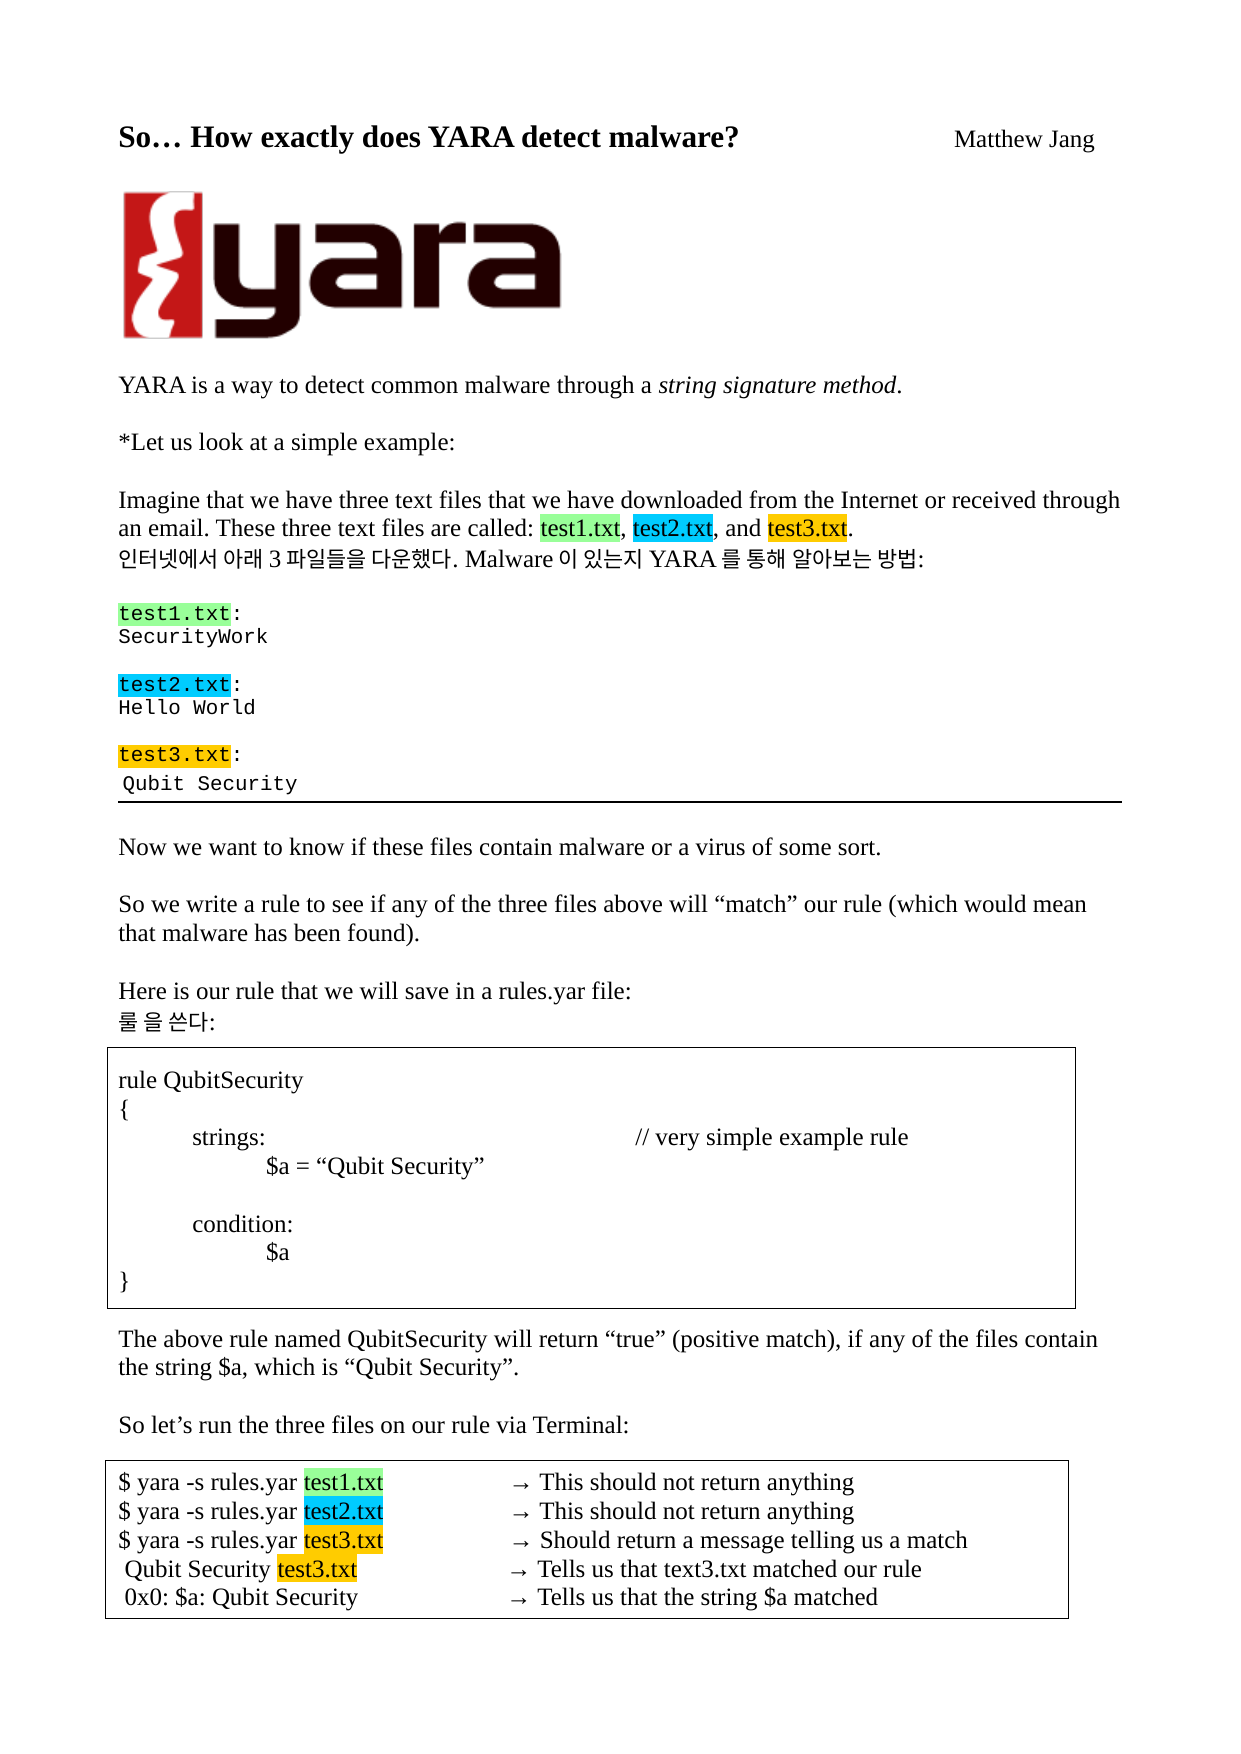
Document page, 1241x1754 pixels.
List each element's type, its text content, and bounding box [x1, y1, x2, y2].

text Qubit Security test3.txt → Tells us that text3.txt matched our rule [118, 1554, 1068, 1582]
text condition: [118, 1209, 1075, 1237]
text [1076, 1122, 1122, 1151]
text $ yara -s rules.yar test1.txt → This should not return anything [118, 1467, 1068, 1496]
text $a [118, 1237, 1075, 1266]
text Qubit Security [118, 768, 1122, 801]
text [1076, 1094, 1122, 1122]
text Hello World [118, 697, 1122, 721]
text [1076, 1266, 1122, 1295]
text $ yara -s rules.yar test3.txt → Should return a message telling us a match [118, 1525, 1068, 1554]
text So let’s run the three files on our rule via Terminal: [118, 1410, 1122, 1439]
text [1069, 1582, 1122, 1611]
text [1069, 1554, 1122, 1582]
text Imagine that we have three text files that we have downloaded from the Internet or received through an email. These three text files are called: test1.txt, test2.txt, and test3.txt. [118, 485, 1122, 542]
text test2.txt: [118, 673, 1122, 697]
text [1069, 1525, 1122, 1554]
text Now we want to know if these files contain malware or a virus of some sort. [118, 832, 1122, 861]
text [1069, 1467, 1122, 1496]
text Here is our rule that we will save in a rules.yar file: [118, 976, 1122, 1004]
text So we write a rule to see if any of the three files above will “match” our rule (which would mean that malware has been found). [118, 861, 1122, 947]
picture [121, 190, 568, 340]
text test1.txt: [118, 603, 1122, 626]
text The above rule named QubitSecurity will return “true” (positive match), if any of the files contain the string $a, which is “Qubit Security”. [118, 1324, 1122, 1381]
text 인터넷에서 아래 3파일들을 다운했다. Malware이 있는지 YARA 를 통해 알아보는 방법: [118, 542, 1122, 574]
text SecurityWork [118, 626, 1122, 650]
text test3.txt: [118, 744, 1122, 768]
text } [118, 1266, 1075, 1295]
text YARA is a way to detect common malware through a string signature method. [118, 370, 1122, 398]
text So… How exactly does YARA detect malware? Matthew Jang [118, 118, 1122, 154]
text [1076, 1237, 1122, 1266]
text [1076, 1209, 1122, 1237]
text [1076, 1065, 1122, 1094]
text $a = “Qubit Security” [118, 1151, 1075, 1180]
text *Let us look at a simple example: [118, 427, 1122, 456]
text $ yara -s rules.yar test2.txt → This should not return anything [118, 1496, 1068, 1525]
text { [118, 1094, 1075, 1122]
text [1069, 1496, 1122, 1525]
text 룰 을 쓴다: [118, 1004, 1122, 1036]
text [1076, 1151, 1122, 1180]
text rule QubitSecurity [118, 1065, 1075, 1094]
text 0x0: $a: Qubit Security → Tells us that the string $a matched [118, 1582, 1068, 1611]
text strings: // very simple example rule [118, 1122, 1075, 1151]
